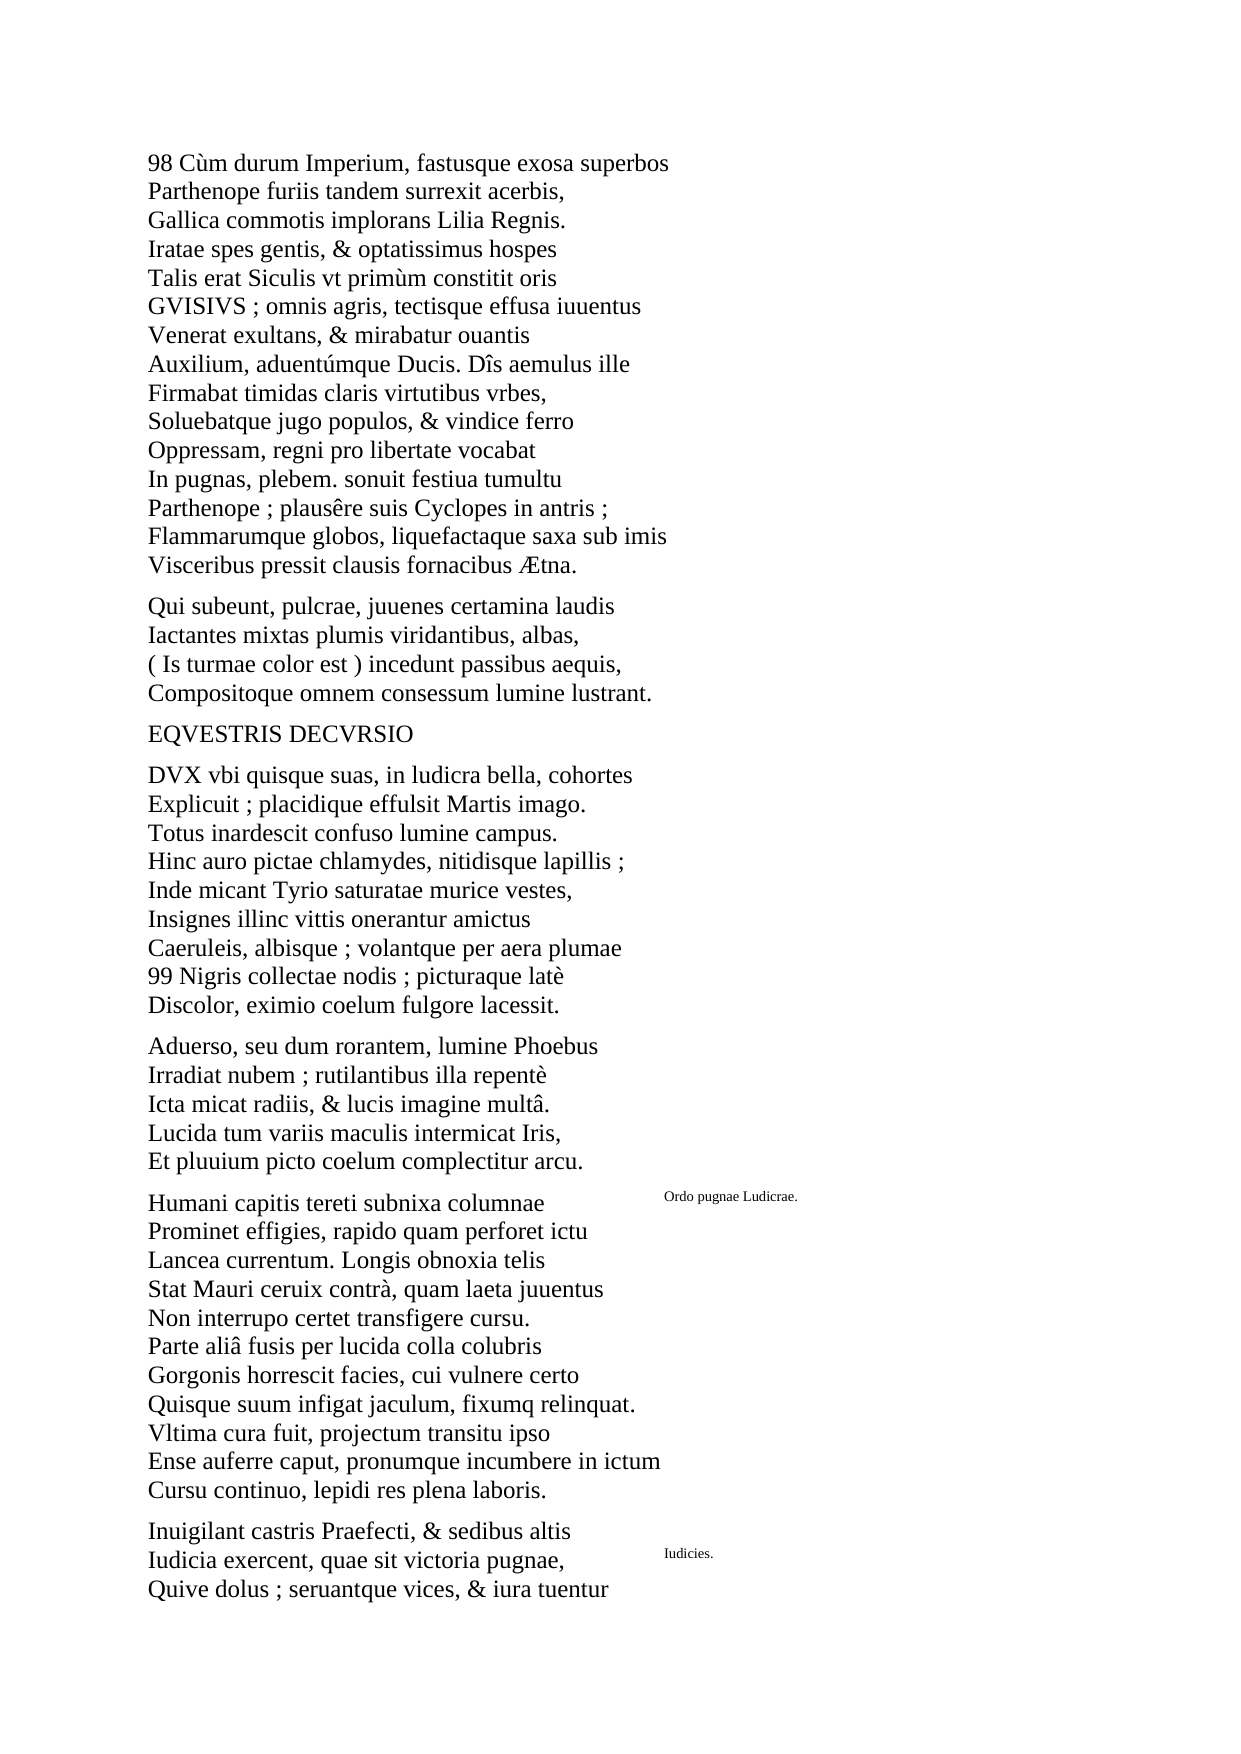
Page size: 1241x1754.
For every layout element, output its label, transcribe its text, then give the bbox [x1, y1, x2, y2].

text Aduerso, seu dum rorantem, lumine Phoebus Irradiat nubem ; rutilantibus illa repentè Icta micat radiis, & lucis imagine multâ. Lucida tum variis maculis intermicat Iris, Et pluuium picto coelum complectitur arcu. [148, 1031, 1093, 1175]
text EQVESTRIS DECVRSIO [148, 719, 1093, 748]
text 98 Cùm durum Imperium, fastusque exosa superbos Parthenope furiis tandem surrexit acerbis, Gallica commotis implorans Lilia Regnis. Iratae spes gentis, & optatissimus hospes Talis erat Siculis vt primùm constitit oris GVISIVS ; omnis agris, tectisque effusa iuuentus Venerat exultans, & mirabatur ouantis Auxilium, aduentúmque Ducis. Dîs aemulus ille Firmabat timidas claris virtutibus vrbes, Soluebatque jugo populos, & vindice ferro Oppressam, regni pro libertate vocabat In pugnas, plebem. sonuit festiua tumultu Parthenope ; plausêre suis Cyclopes in antris ; Flammarumque globos, liquefactaque saxa sub imis Visceribus pressit clausis fornacibus Ætna. [148, 148, 1093, 579]
text Inuigilant castris Praefecti, & sedibus altis Iudicia exercent, quae sit victoria pugnae, Iudicies. Quive dolus ; seruantque vices, & iura tuentur [148, 1516, 1093, 1603]
text Humani capitis tereti subnixa columnae Ordo pugnae Ludicrae. Prominet effigies, rapido quam perforet ictu Lancea currentum. Longis obnoxia telis Stat Mauri ceruix contrà, quam laeta juuentus Non interrupo certet transfigere cursu. Parte aliâ fusis per lucida colla colubris Gorgonis horrescit facies, cui vulnere certo Quisque suum infigat jaculum, fixumq relinquat. Vltima cura fuit, projectum transitu ipso Ense auferre caput, pronumque incumbere in ictum Cursu continuo, lepidi res plena laboris. [148, 1188, 1093, 1504]
text Qui subeunt, pulcrae, juuenes certamina laudis Iactantes mixtas plumis viridantibus, albas, ( Is turmae color est ) incedunt passibus aequis, Compositoque omnem consessum lumine lustrant. [148, 591, 1093, 706]
text DVX vbi quisque suas, in ludicra bella, cohortes Explicuit ; placidique effulsit Martis imago. Totus inardescit confuso lumine campus. Hinc auro pictae chlamydes, nitidisque lapillis ; Inde micant Tyrio saturatae murice vestes, Insignes illinc vittis onerantur amictus Caeruleis, albisque ; volantque per aera plumae 99 Nigris collectae nodis ; picturaque latè Discolor, eximio coelum fulgore lacessit. [148, 760, 1093, 1019]
